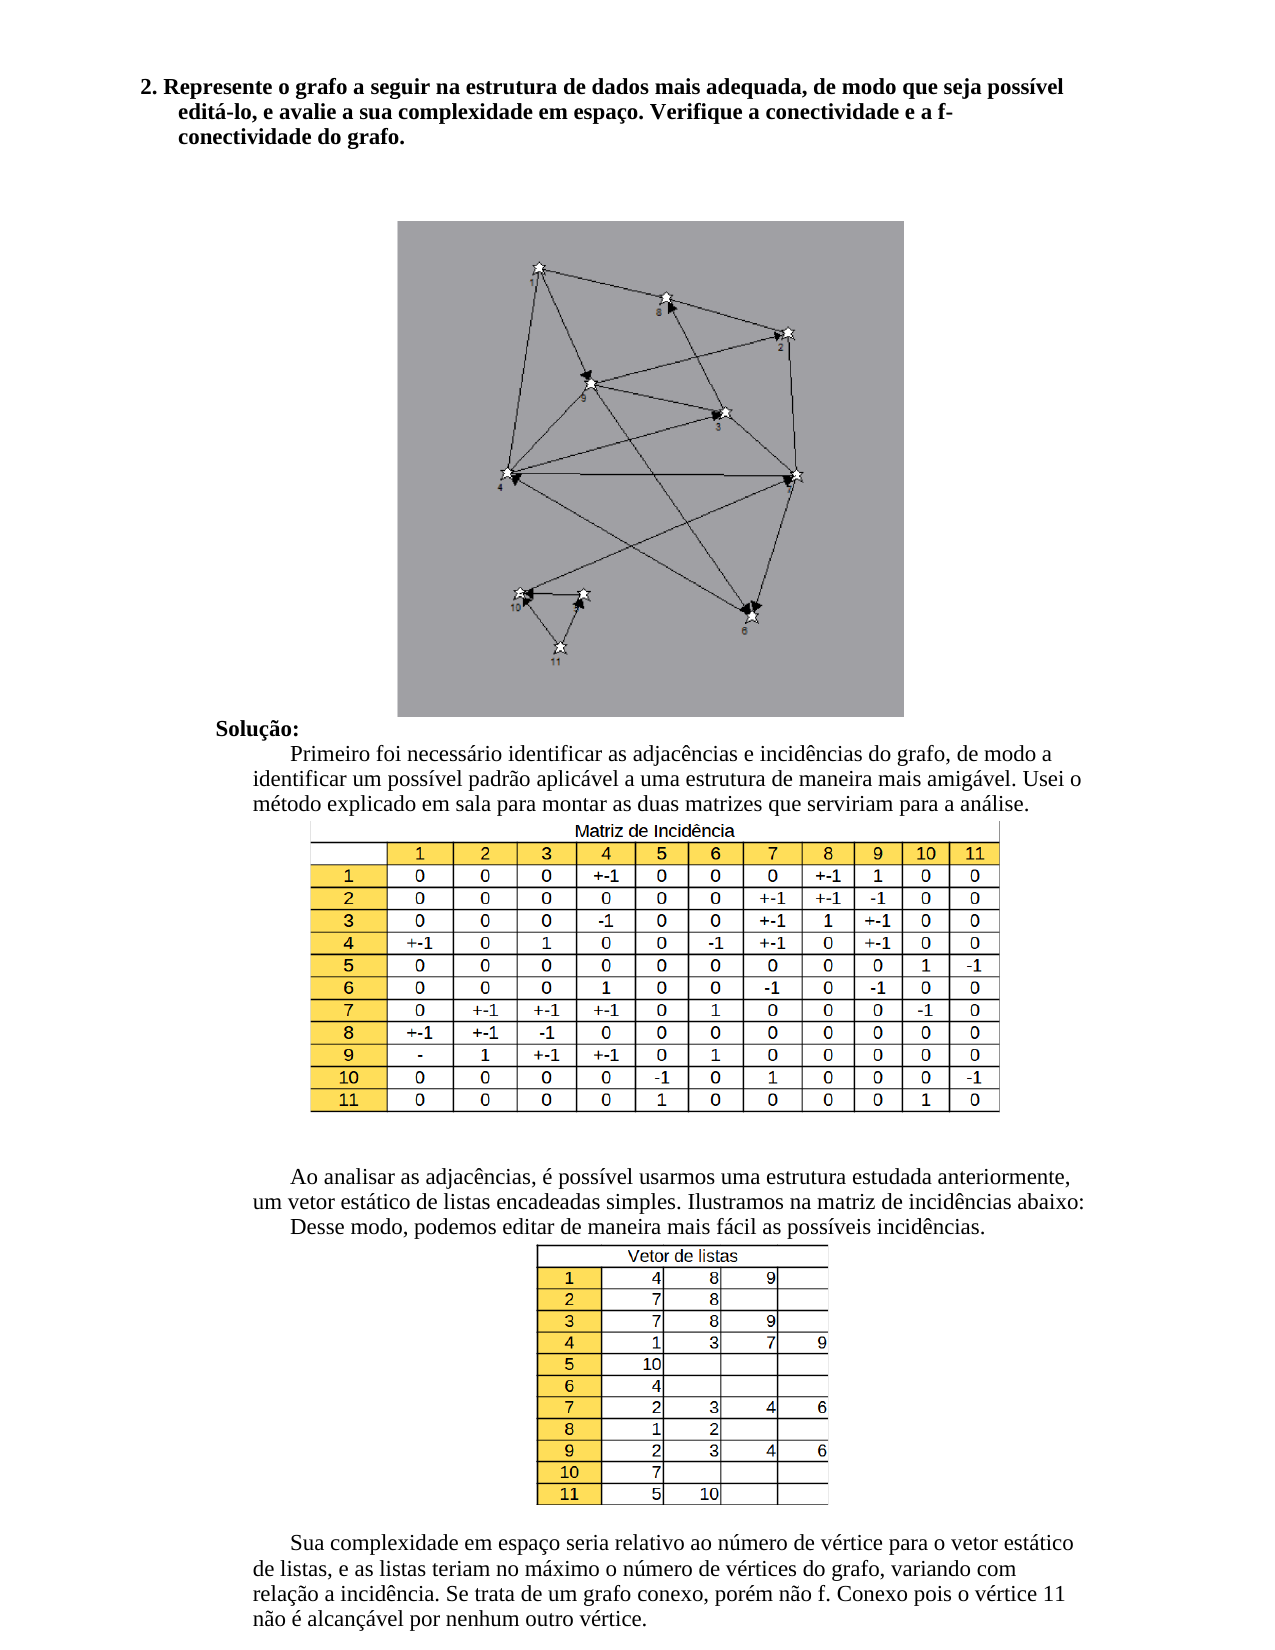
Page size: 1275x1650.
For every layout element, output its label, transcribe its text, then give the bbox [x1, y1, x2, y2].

picture [536, 1244, 829, 1505]
text Desse modo, podemos editar de maneira mais fácil as possíveis incidências. [215, 1214, 1088, 1239]
picture [396, 221, 906, 717]
text Ao analisar as adjacências, é possível usarmos uma estrutura estudada anteriormente, um vetor estático de listas encadeadas simples. Ilustramos na matriz de incidências abaixo: [215, 1164, 1088, 1214]
text Sua complexidade em espaço seria relativo ao número de vértice para o vetor estático de listas, e as listas teriam no máximo o número de vértices do grafo, variando com relação a incidência. Se trata de um grafo conexo, porém não f. Conexo pois o vértice 11 não é alcançável por nenhum outro vértice. [215, 1531, 1088, 1631]
text Solução: Primeiro foi necessário identificar as adjacências e incidências do grafo, de modo a identificar um possível padrão aplicável a uma estrutura de maneira mais amigável. Usei o método explicado em sala para montar as duas matrizes que serviriam para a análise. [215, 202, 1088, 817]
text 2. Represente o grafo a seguir na estrutura de dados mais adequada, de modo que seja possível editá-lo, e avalie a sua complexidade em espaço. Verifique a conectividade e a f-conectividade do grafo. [140, 74, 1070, 150]
picture [310, 821, 1000, 1113]
